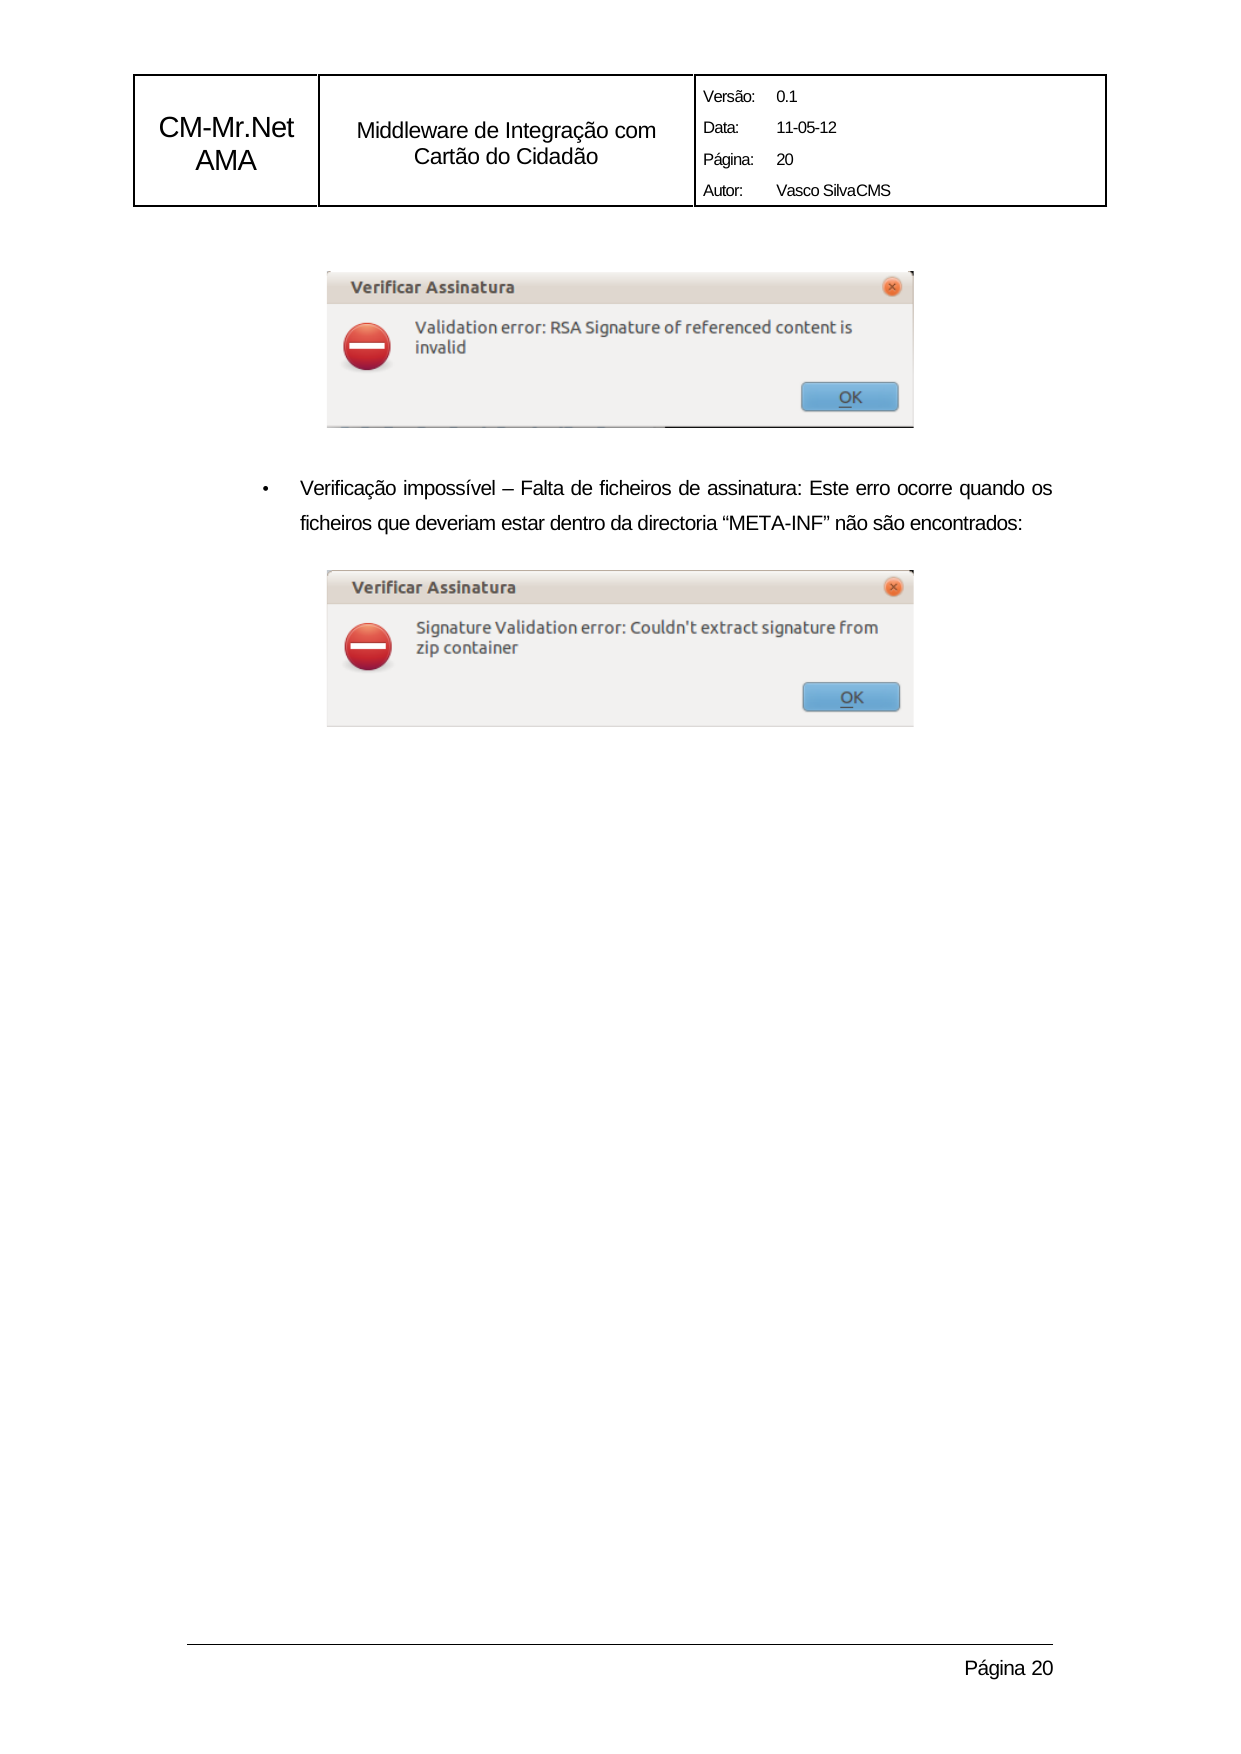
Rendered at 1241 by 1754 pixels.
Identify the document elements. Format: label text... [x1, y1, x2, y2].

picture [326, 271, 914, 428]
picture [326, 570, 914, 727]
list Verificação impossível – Falta de ficheiros de assinatura: Este erro ocorre quando os ficheiros que deveriam estar dentro da directoria “META-INF” não são encontrados: [262, 476, 1053, 570]
list [262, 242, 1053, 451]
